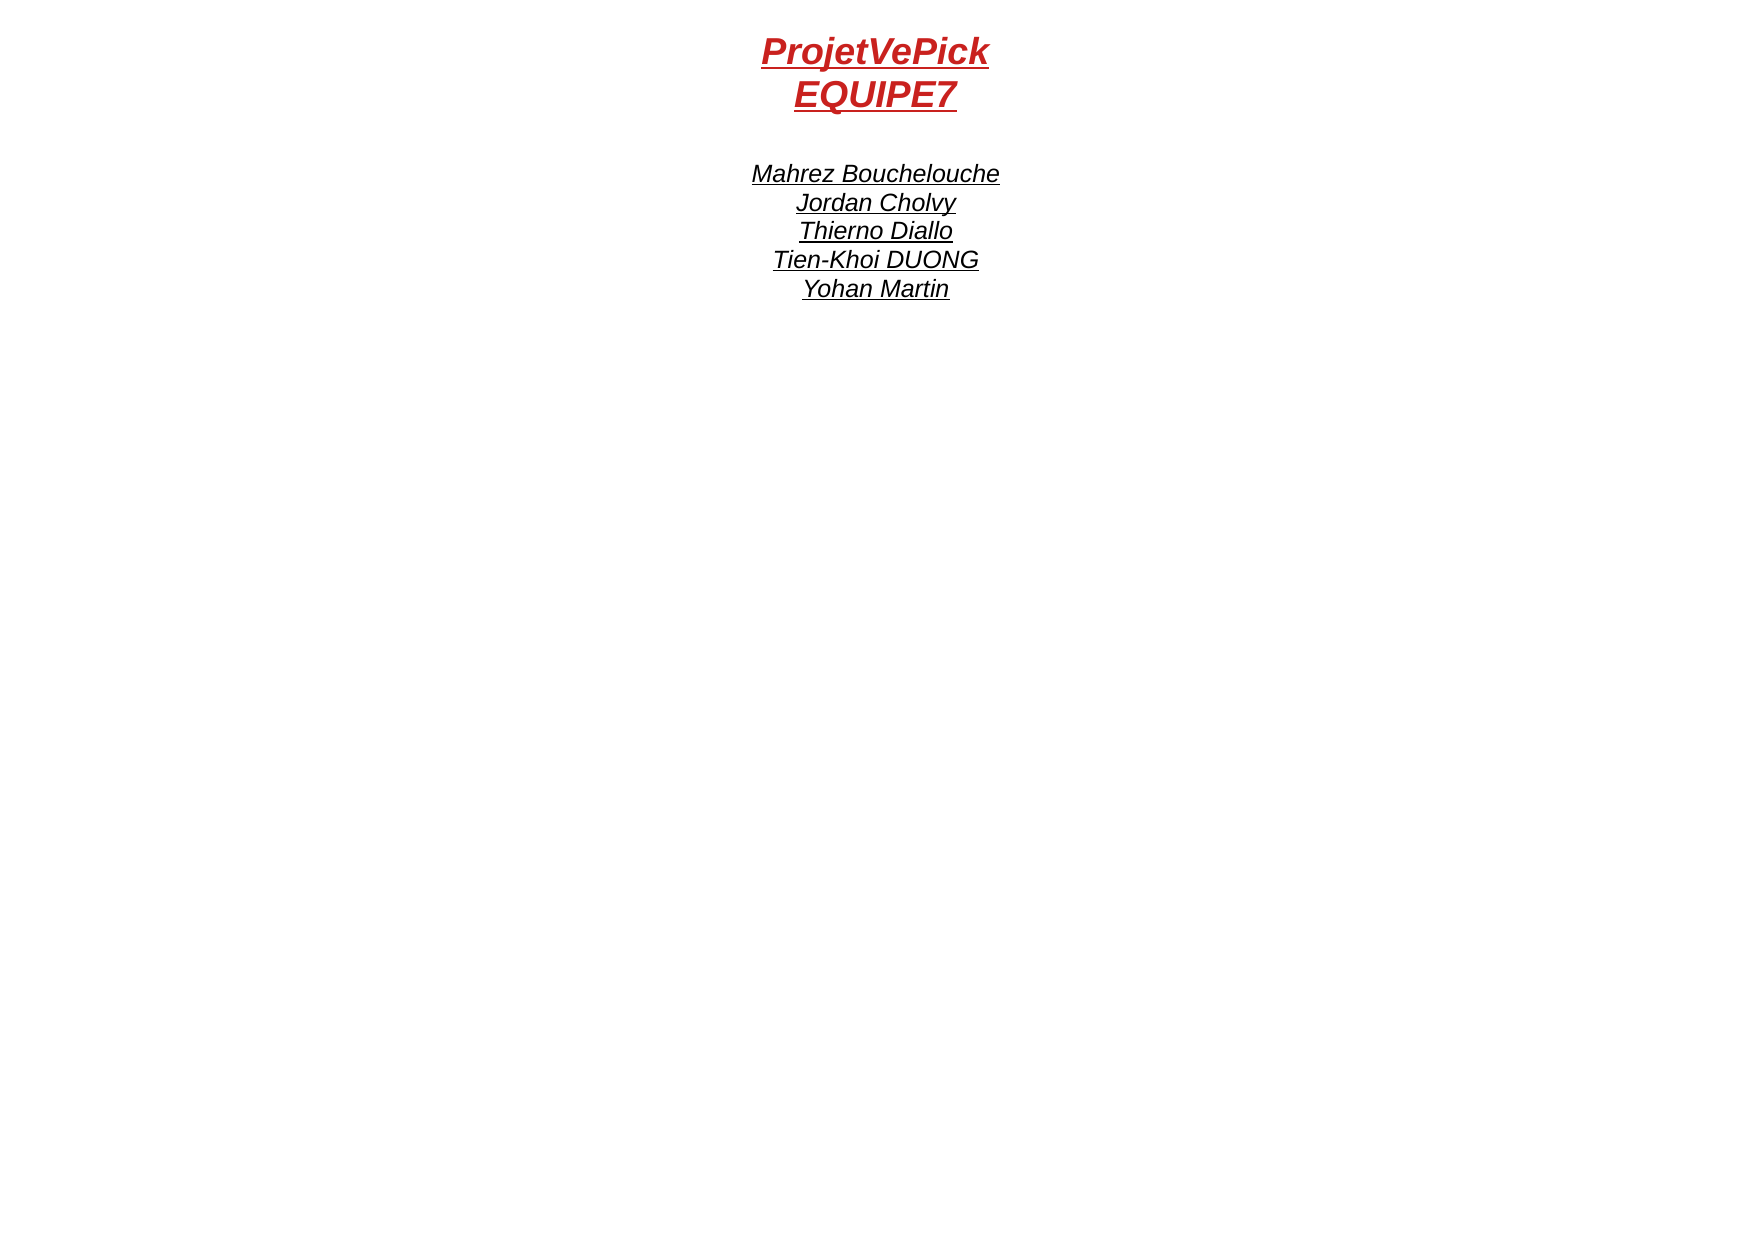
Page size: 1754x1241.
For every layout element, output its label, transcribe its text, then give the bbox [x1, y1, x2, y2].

text Mahrez Bouchelouche Jordan Cholvy Thierno Diallo Tien-Khoi DUONG Yohan Martin [29, 159, 1724, 303]
text ProjetVePick [29, 29, 1724, 73]
text EQUIPE7 [29, 73, 1724, 116]
